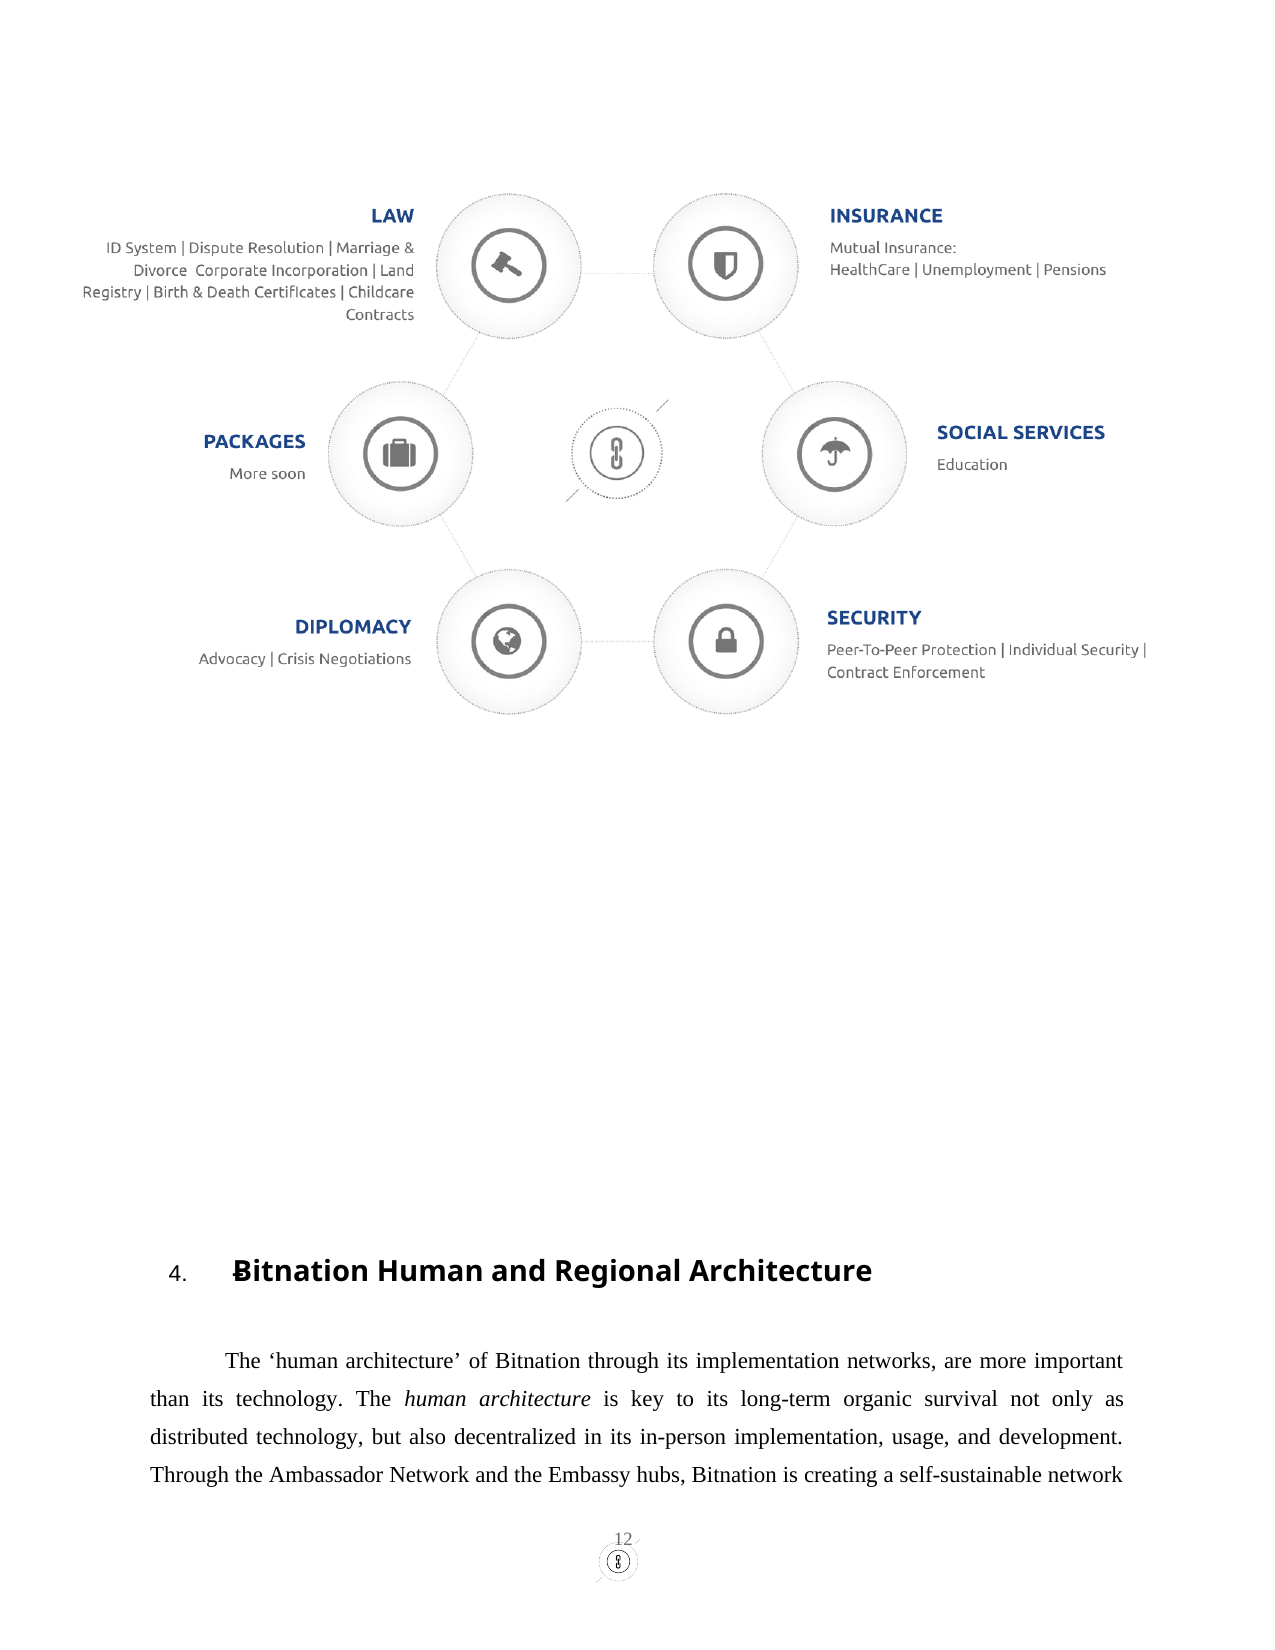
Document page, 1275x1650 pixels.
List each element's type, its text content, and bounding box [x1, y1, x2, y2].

list Ƀitnation Human and Regional Architecture [150, 1250, 1125, 1290]
text The ‘human architecture’ of Bitnation through its implementation networks, are more important than its technology. The human architecture is key to its long-term organic survival not only as distributed technology, but also decentralized in its in-person implementation, usage, and development. Through the Ambassador Network and the Embassy hubs, Bitnation is creating a self-sustainable network [150, 1348, 1125, 1487]
picture [592, 1536, 645, 1589]
picture [67, 154, 1155, 719]
